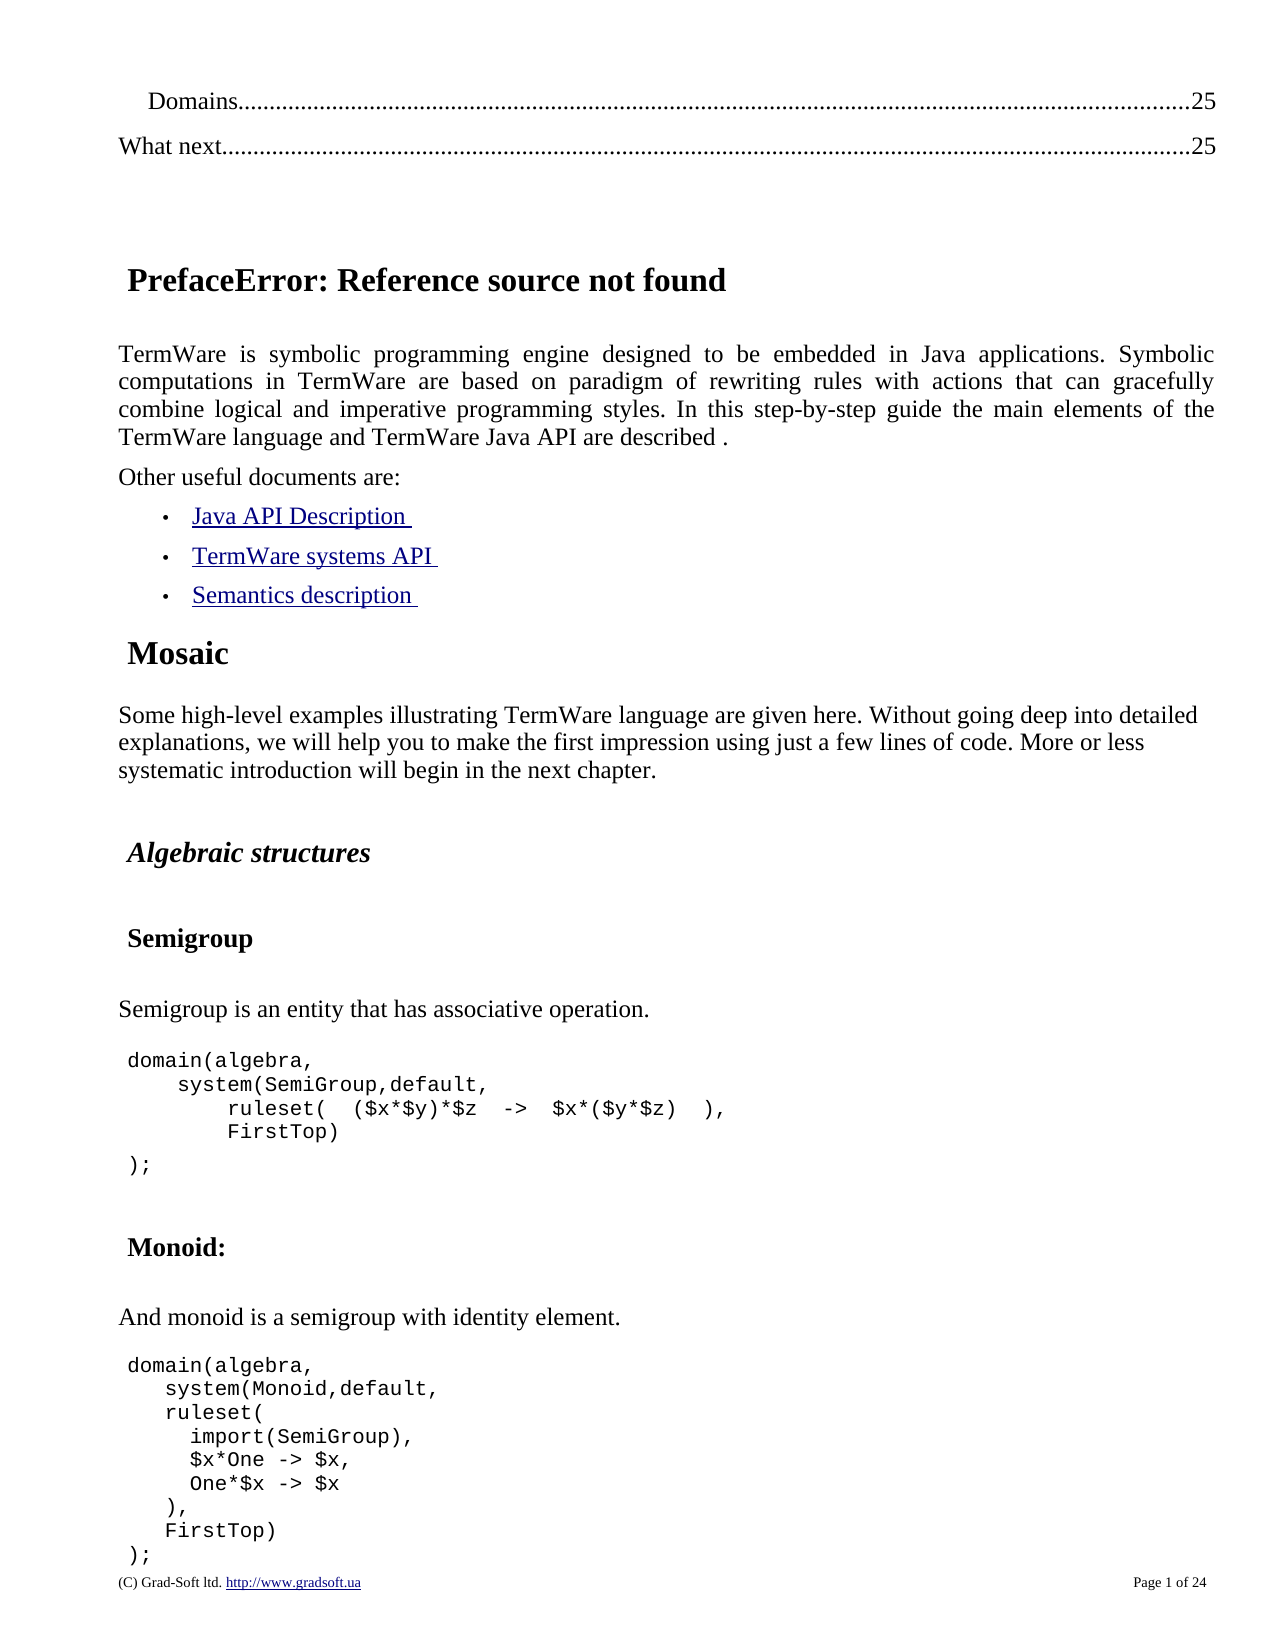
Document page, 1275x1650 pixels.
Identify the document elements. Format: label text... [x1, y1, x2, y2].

text ), [127, 1497, 1207, 1520]
text Semigroup is an entity that has associative operation. [118, 995, 1216, 1022]
text ); [127, 1544, 1207, 1567]
text One*$x -> $x [127, 1473, 1207, 1497]
subtitle Algebraic structures [127, 837, 1207, 869]
subtitle Semigroup [127, 923, 1207, 953]
text Other useful documents are: [118, 463, 1216, 490]
text system(SemiGroup,default, [127, 1074, 1207, 1097]
text ); [127, 1154, 1207, 1177]
text TermWare is symbolic programming engine designed to be embedded in Java applications. Symbolic computations in TermWare are based on paradigm of rewriting rules with actions that can gracefully combine logical and imperative programming styles. In this step-by-step guide the main elements of the TermWare language and TermWare Java API are described . [118, 340, 1216, 451]
text FirstTop) [127, 1121, 1207, 1145]
list TermWare systems API [162, 542, 1216, 570]
list Java API Description [162, 502, 1216, 530]
text system(Monoid,default, [127, 1378, 1207, 1402]
list Semantics description [162, 582, 1216, 609]
text ruleset( ($x*$y)*$z -> $x*($y*$z) ), [127, 1097, 1207, 1121]
subtitle Preface [127, 261, 1207, 298]
text import(SemiGroup), [127, 1426, 1207, 1449]
text domain(algebra, [127, 1355, 1207, 1378]
text $x*One -> $x, [127, 1449, 1207, 1473]
text What next 25 [118, 132, 1216, 160]
subtitle Monoid: [127, 1232, 1207, 1262]
text And monoid is a semigroup with identity element. [118, 1303, 1216, 1331]
text ruleset( [127, 1402, 1207, 1426]
text Domains 25 [148, 87, 1216, 114]
text domain(algebra, [127, 1050, 1207, 1074]
text Some high-level examples illustrating TermWare language are given here. Without going deep into detailed explanations, we will help you to make the first impression using just a few lines of code. More or less systematic introduction will begin in the next chapter. [118, 701, 1216, 784]
text FirstTop) [127, 1520, 1207, 1544]
subtitle Mosaic [127, 634, 1207, 671]
